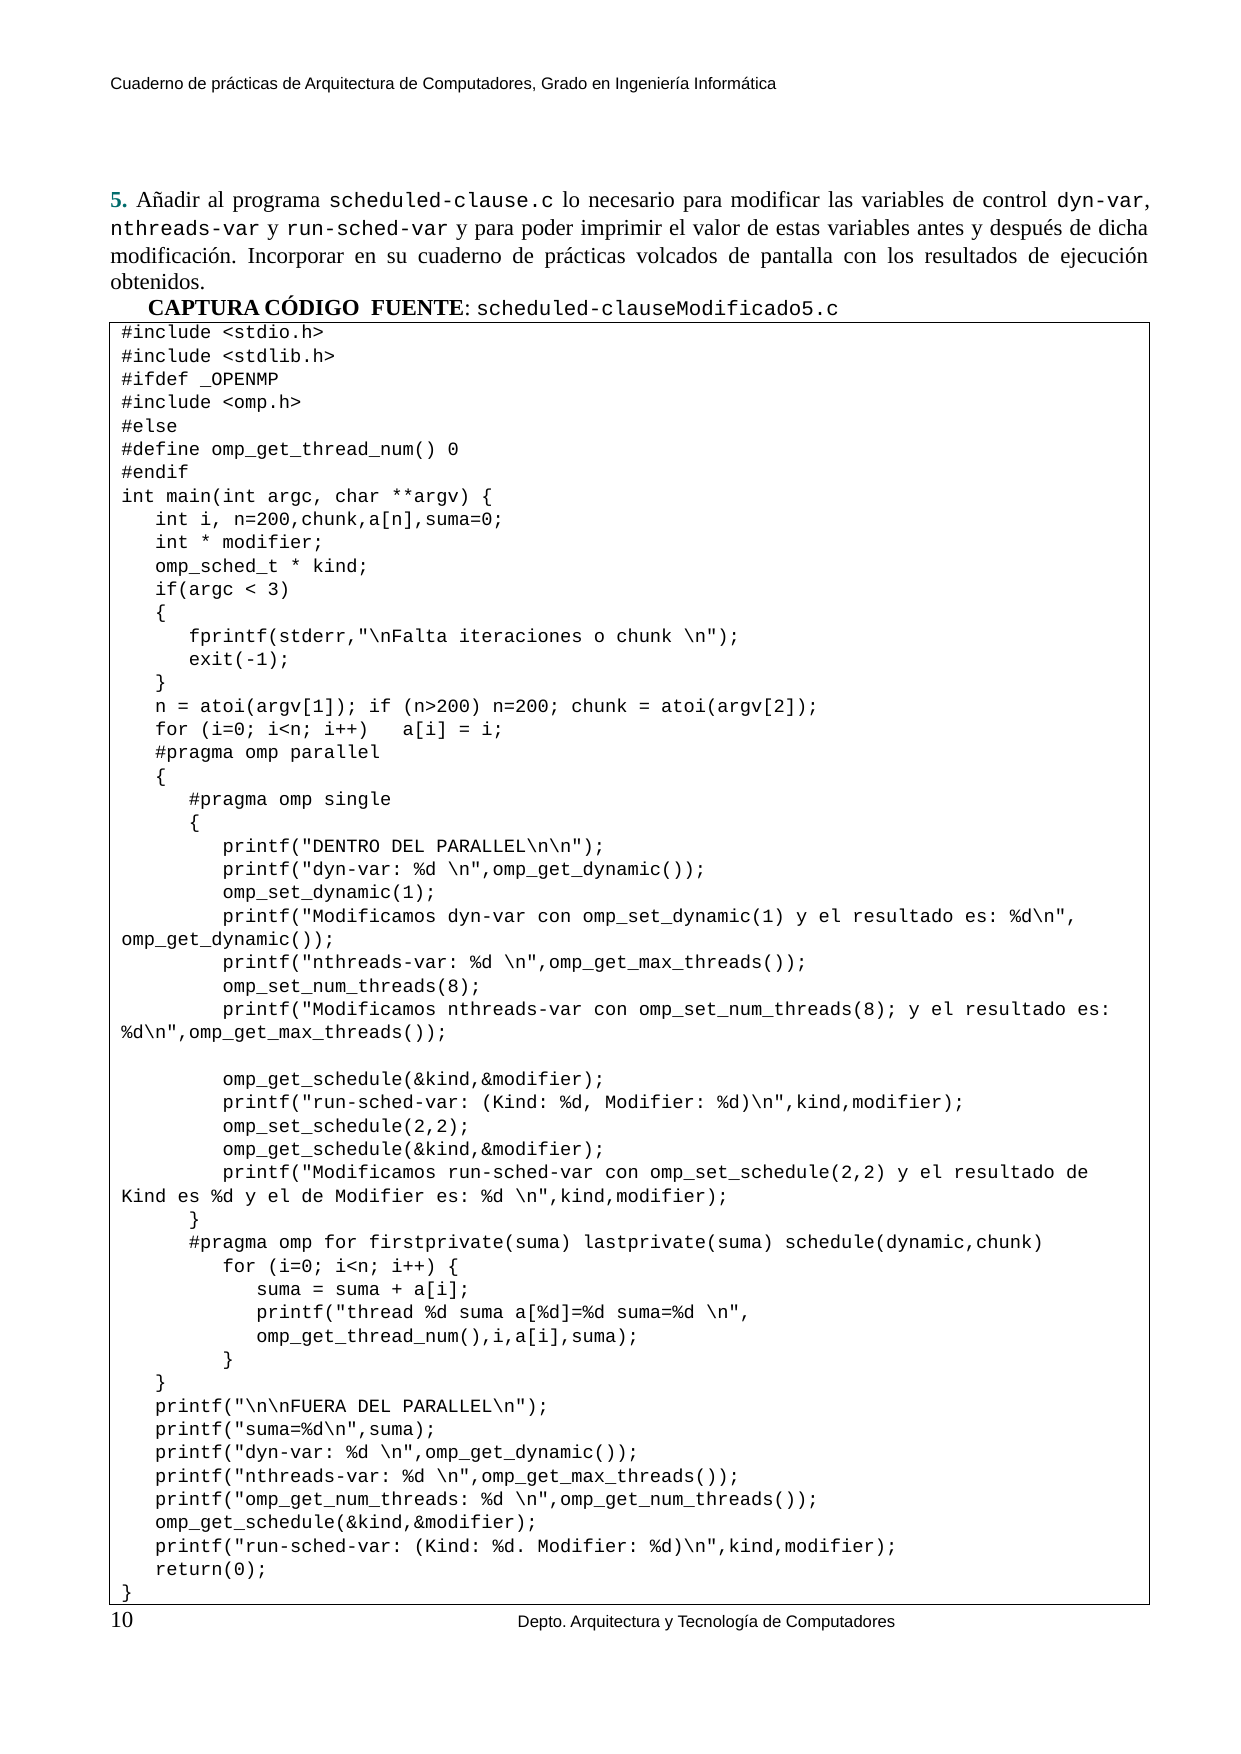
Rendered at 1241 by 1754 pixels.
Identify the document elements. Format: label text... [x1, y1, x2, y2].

list 5. Añadir al programa scheduled-clause.c lo necesario para modificar las variables de control dyn-var, nthreads-var y run-sched-var y para poder imprimir el valor de estas variables antes y después de dicha modificación. Incorporar en su cuaderno de prácticas volcados de pantalla con los resultados de ejecución obtenidos. [110, 187, 1150, 294]
table_header #include <stdio.h> #include <stdlib.h> #ifdef _OPENMP #include <omp.h> #else #define omp_get_thread_num() 0 #endif int main(int argc, char **argv) { int i, n=200,chunk,a[n],suma=0; int * modifier; omp_sched_t * kind; if(argc < 3) { fprintf(stderr,"\nFalta iteraciones o chunk \n"); exit(-1); } n = atoi(argv[1]); if (n>200) n=200; chunk = atoi(argv[2]); for (i=0; i<n; i++) a[i] = i; #pragma omp parallel { #pragma omp single { printf("DENTRO DEL PARALLEL\n\n"); printf("dyn-var: %d \n",omp_get_dynamic()); omp_set_dynamic(1); printf("Modificamos dyn-var con omp_set_dynamic(1) y el resultado es: %d\n", omp_get_dynamic()); printf("nthreads-var: %d \n",omp_get_max_threads()); omp_set_num_threads(8); printf("Modificamos nthreads-var con omp_set_num_threads(8); y el resultado es: %d\n",omp_get_max_threads()); omp_get_schedule(&kind,&modifier); printf("run-sched-var: (Kind: %d, Modifier: %d)\n",kind,modifier); omp_set_schedule(2,2); omp_get_schedule(&kind,&modifier); printf("Modificamos run-sched-var con omp_set_schedule(2,2) y el resultado de Kind es %d y el de Modifier es: %d \n",kind,modifier); } #pragma omp for firstprivate(suma) lastprivate(suma) schedule(dynamic,chunk) for (i=0; i<n; i++) { suma = suma + a[i]; printf("thread %d suma a[%d]=%d suma=%d \n", omp_get_thread_num(),i,a[i],suma); } } printf("\n\nFUERA DEL PARALLEL\n"); printf("suma=%d\n",suma); printf("dyn-var: %d \n",omp_get_dynamic()); printf("nthreads-var: %d \n",omp_get_max_threads()); printf("omp_get_num_threads: %d \n",omp_get_num_threads()); omp_get_schedule(&kind,&modifier); printf("run-sched-var: (Kind: %d. Modifier: %d)\n",kind,modifier); return(0); } [110, 323, 1149, 1604]
text CAPTURA CÓDIGO FUENTE: scheduled-clauseModificado5.c [148, 294, 1150, 322]
